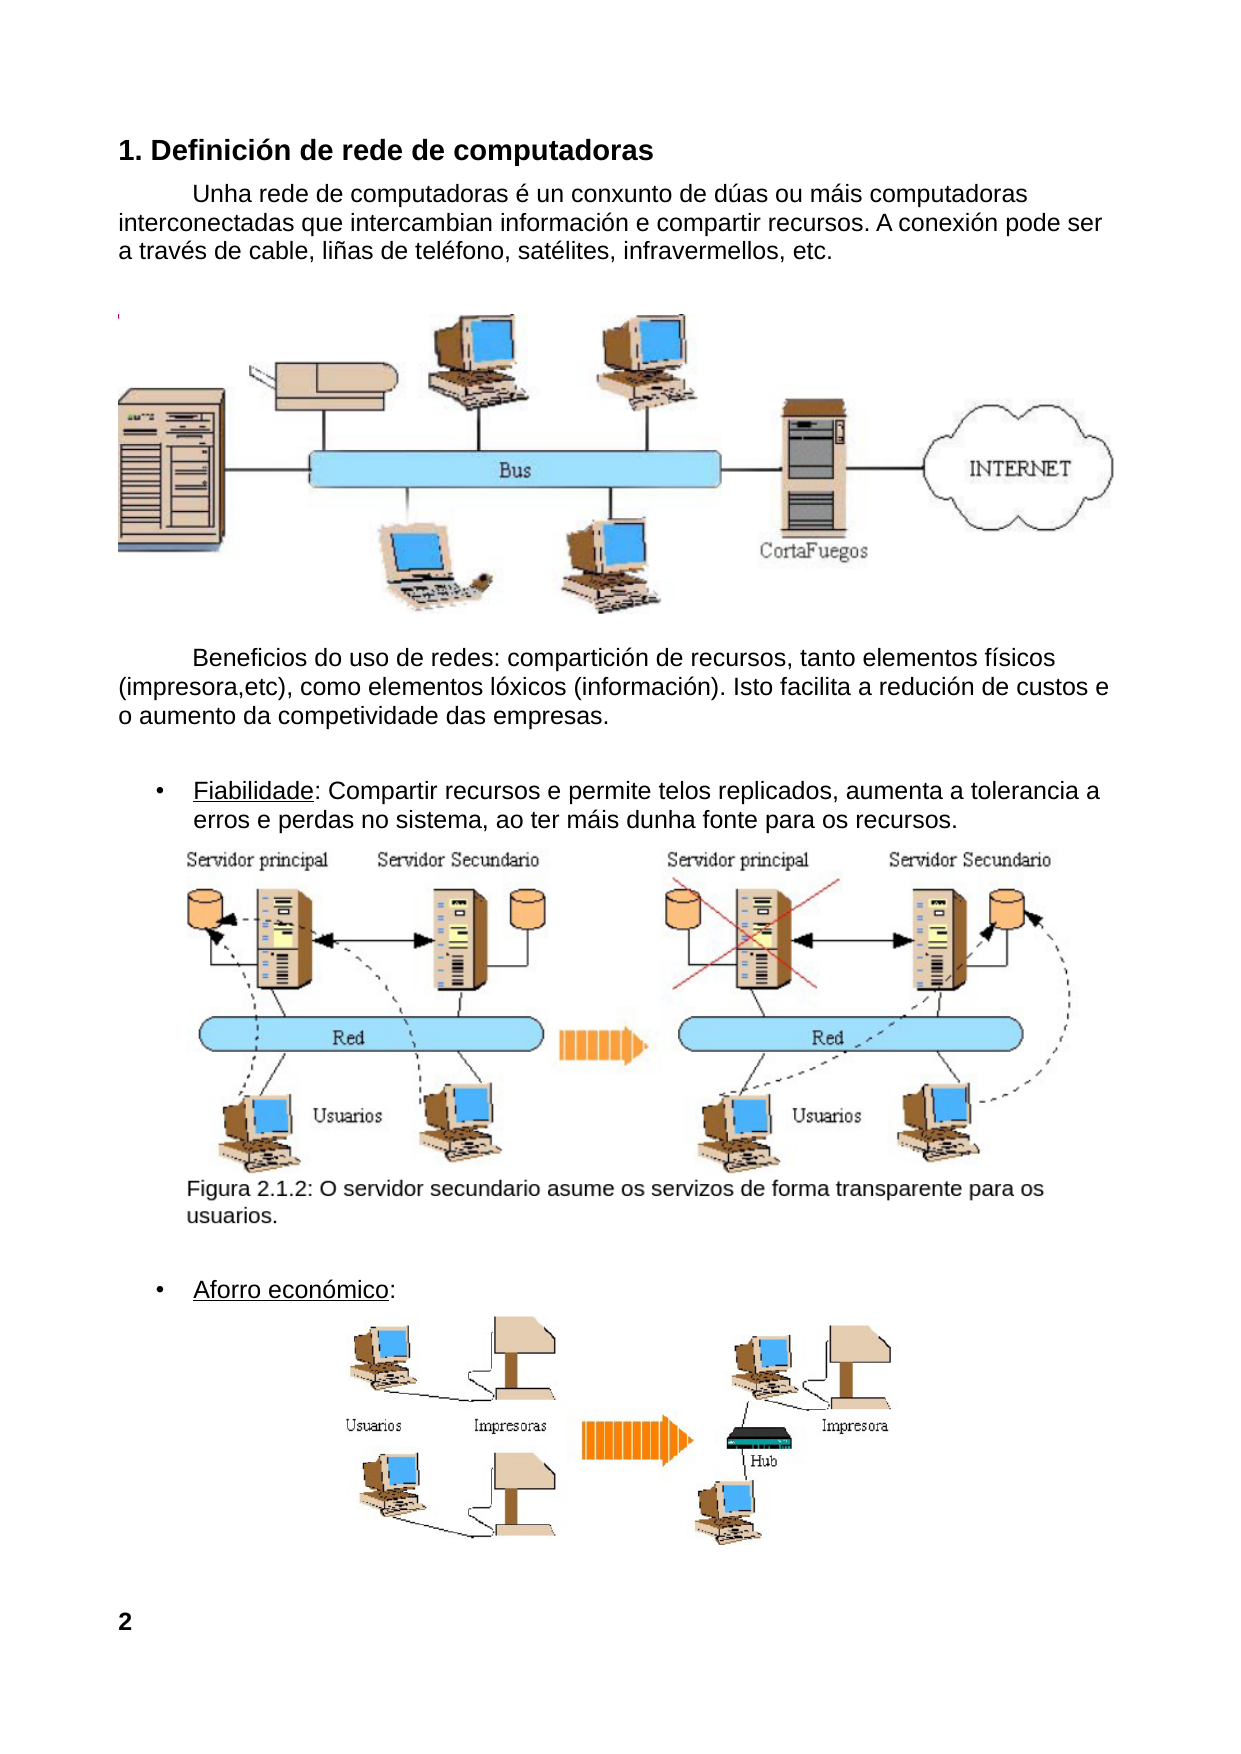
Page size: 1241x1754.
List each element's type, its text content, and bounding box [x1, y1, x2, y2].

picture [118, 314, 1123, 615]
picture [170, 848, 1079, 1234]
subtitle 1. Definición de rede de computadoras [118, 133, 1122, 166]
picture [332, 1309, 908, 1563]
text Unha rede de computadoras é un conxunto de dúas ou máis computadoras interconectadas que intercambian información e compartir recursos. A conexión pode ser a través de cable, liñas de teléfono, satélites, infravermellos, etc. [118, 179, 1122, 265]
list Aforro económico: [156, 1274, 1122, 1303]
text Beneficios do uso de redes: compartición de recursos, tanto elementos físicos (impresora,etc), como elementos lóxicos (información). Isto facilita a redución de custos e o aumento da competividade das empresas. [118, 643, 1122, 729]
list Fiabilidade: Compartir recursos e permite telos replicados, aumenta a tolerancia a erros e perdas no sistema, ao ter máis dunha fonte para os recursos. [156, 776, 1122, 834]
